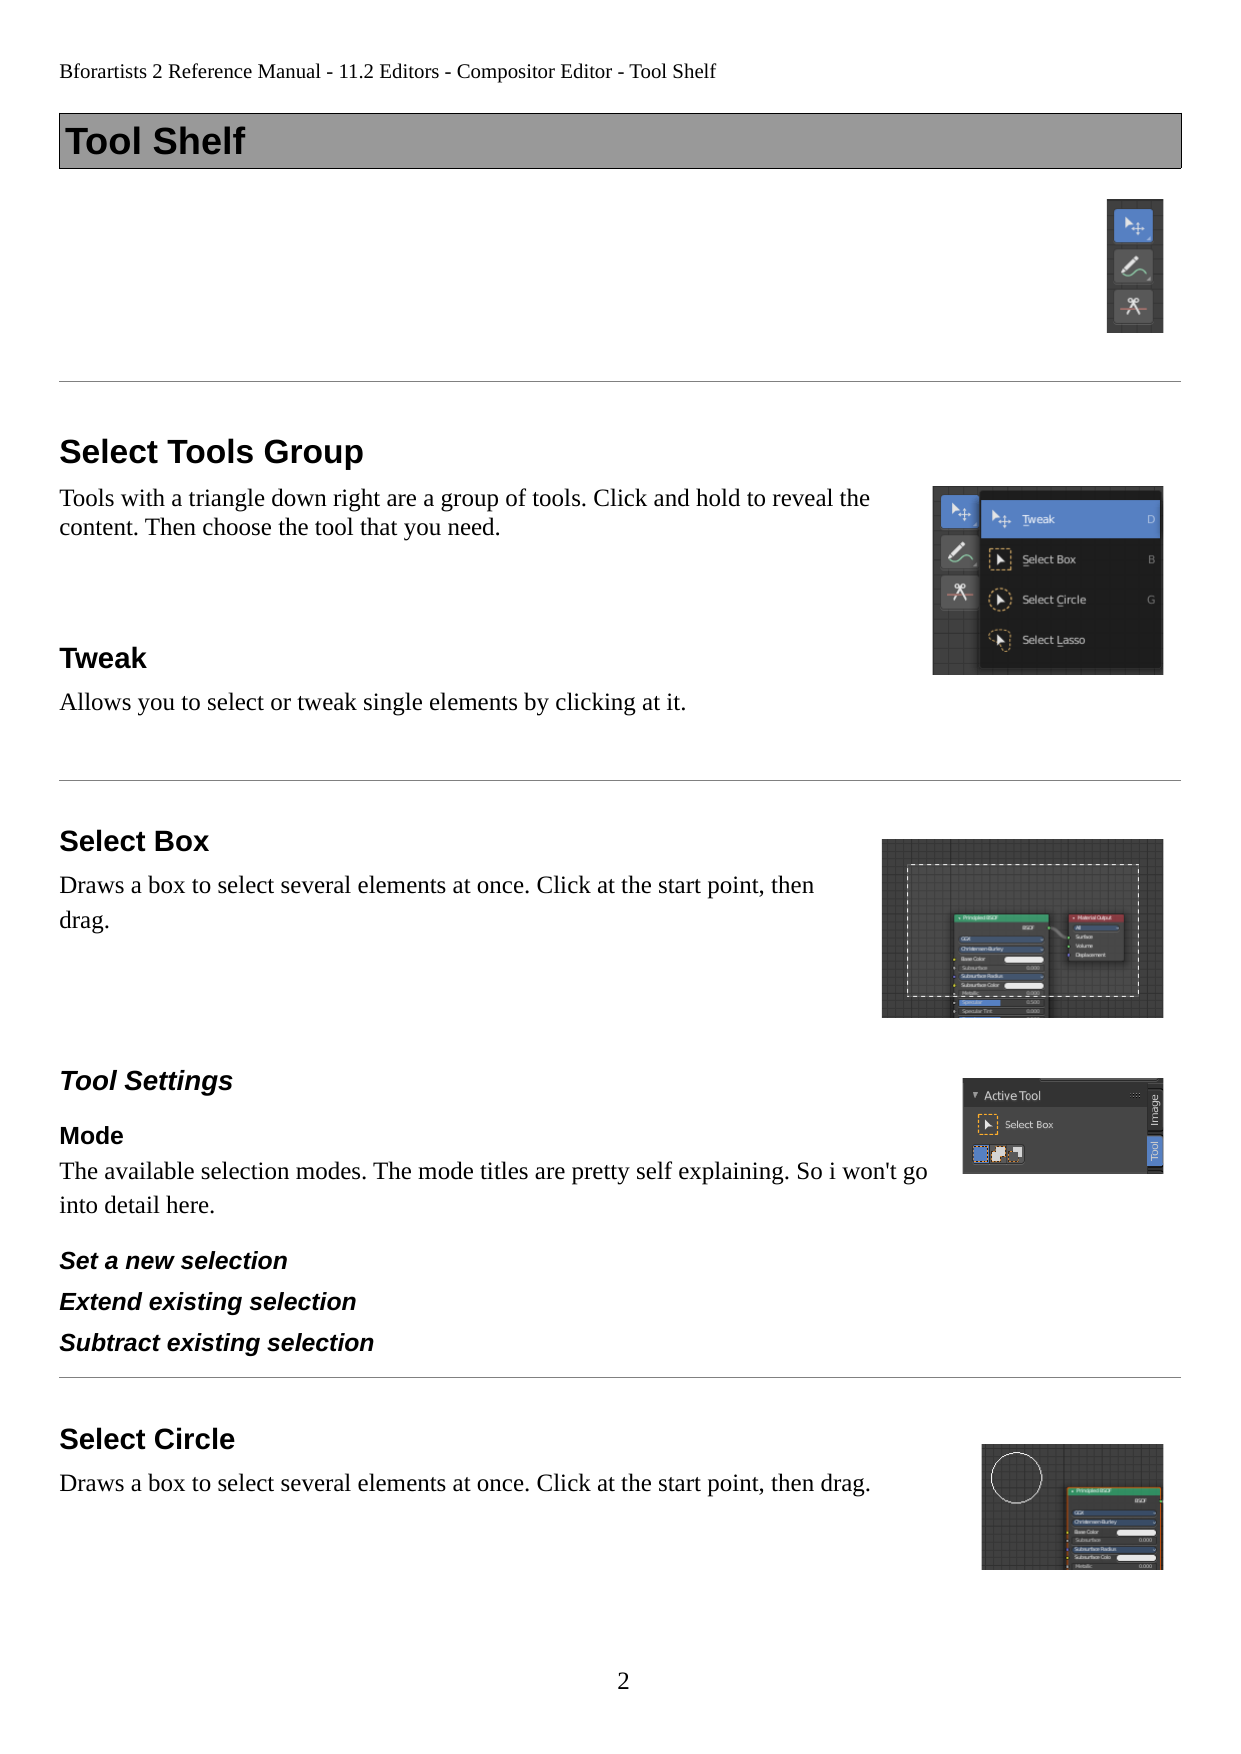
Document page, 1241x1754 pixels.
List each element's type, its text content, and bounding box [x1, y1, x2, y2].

subtitle Subtract existing selection [59, 1328, 1181, 1357]
subtitle Tweak [59, 641, 932, 675]
subtitle [1164, 1121, 1181, 1150]
text Allows you to select or tweak single elements by clicking at it. [59, 687, 1181, 716]
subtitle Select Tools Group [59, 432, 1181, 470]
text Draws a box to select several elements at once. Click at the start point, then drag. [59, 870, 881, 933]
subtitle [1164, 641, 1181, 675]
picture [1106, 199, 1164, 333]
picture [962, 1078, 1164, 1174]
subtitle Select Box [59, 824, 1181, 858]
subtitle Mode [59, 1121, 962, 1150]
subtitle Tool Settings [59, 1064, 1181, 1096]
text Tools with a triangle down right are a group of tools. Click and hold to reveal the content. Then choose the tool that you need. [59, 483, 1181, 540]
picture [981, 1444, 1164, 1570]
picture [881, 839, 1164, 1018]
text The available selection modes. The mode titles are pretty self explaining. So i won't go into detail here. [59, 1156, 1181, 1219]
subtitle Extend existing selection [59, 1287, 1181, 1316]
subtitle Select Circle [59, 1422, 1181, 1455]
picture [932, 486, 1164, 675]
table_header Tool Shelf [60, 114, 1181, 168]
text Draws a box to select several elements at once. Click at the start point, then drag. [59, 1468, 981, 1497]
subtitle Set a new selection [59, 1246, 1181, 1274]
